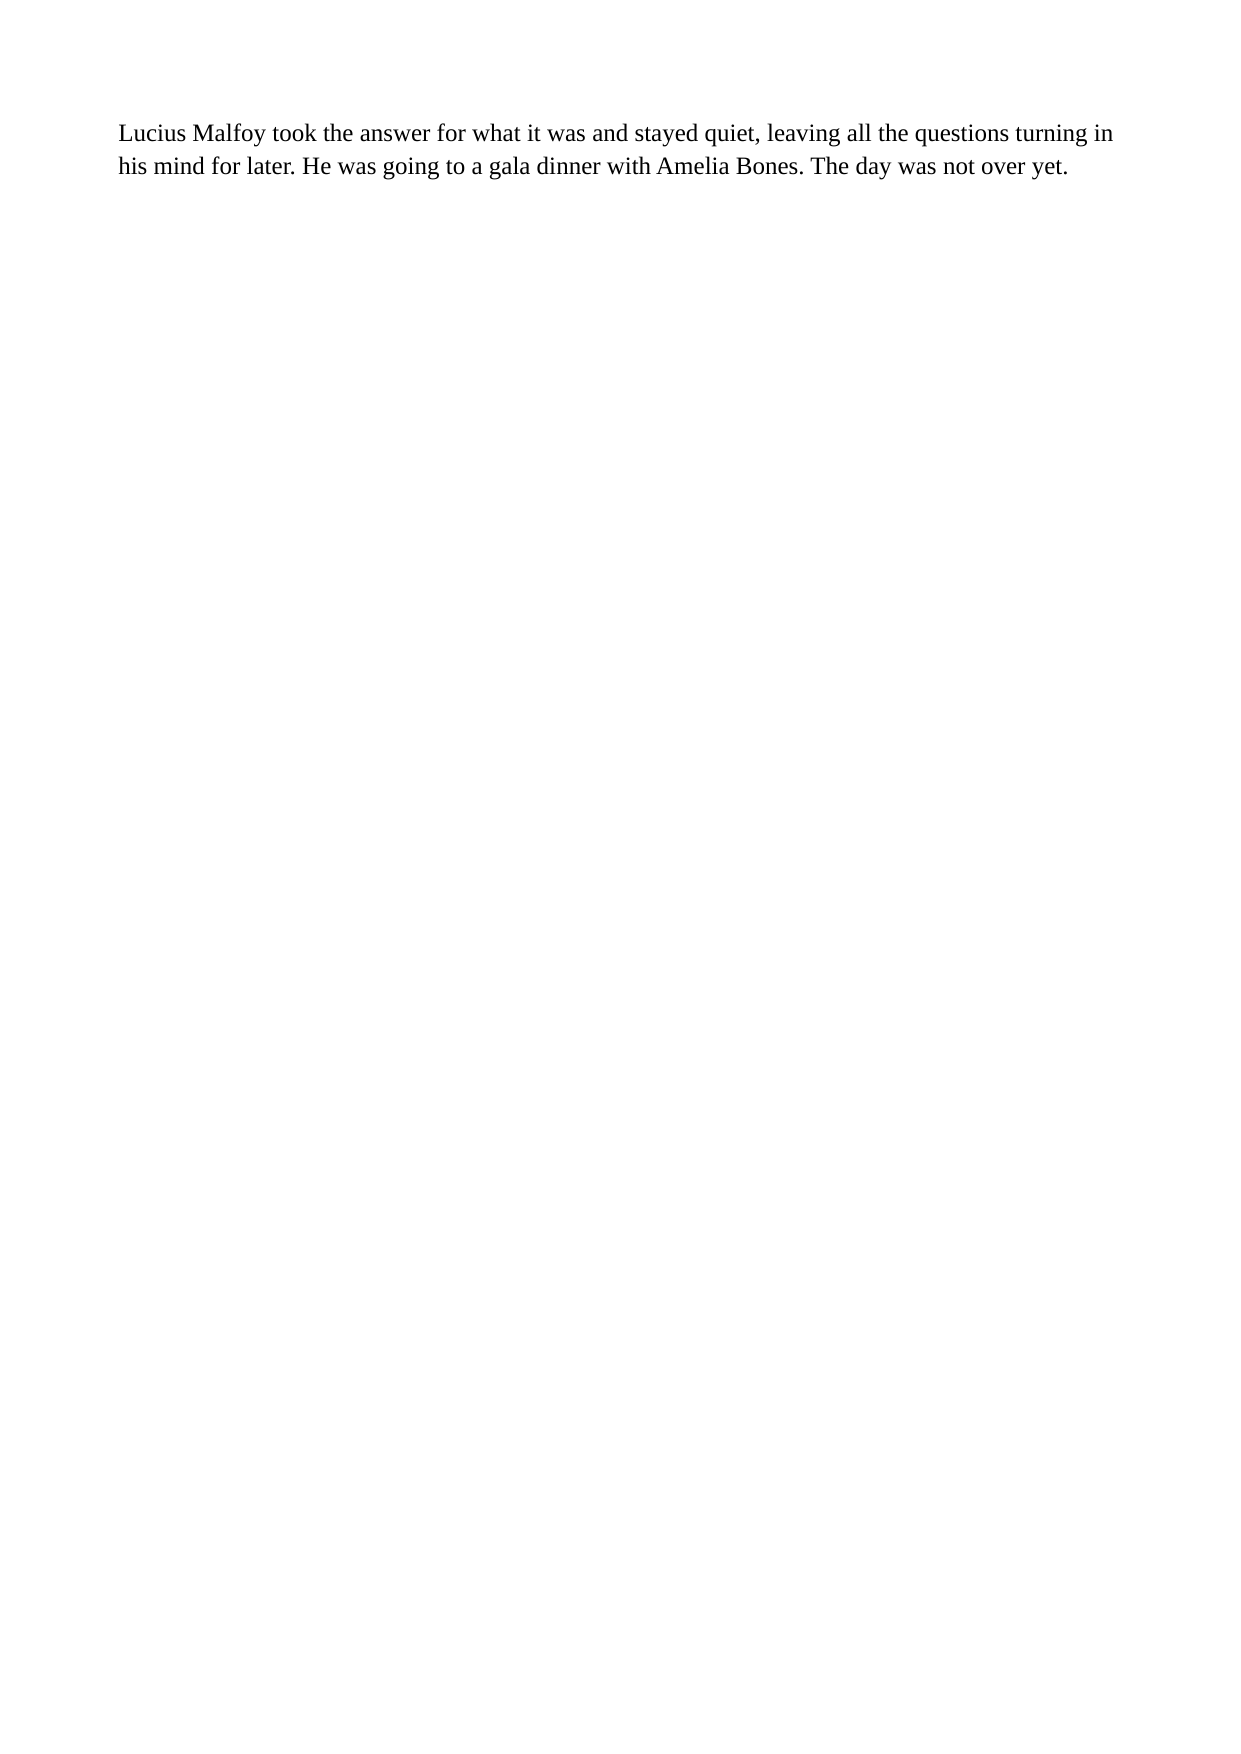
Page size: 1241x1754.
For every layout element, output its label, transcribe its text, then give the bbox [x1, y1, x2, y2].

text Lucius Malfoy took the answer for what it was and stayed quiet, leaving all the questions turning in his mind for later. He was going to a gala dinner with Amelia Bones. The day was not over yet. [118, 118, 1122, 180]
